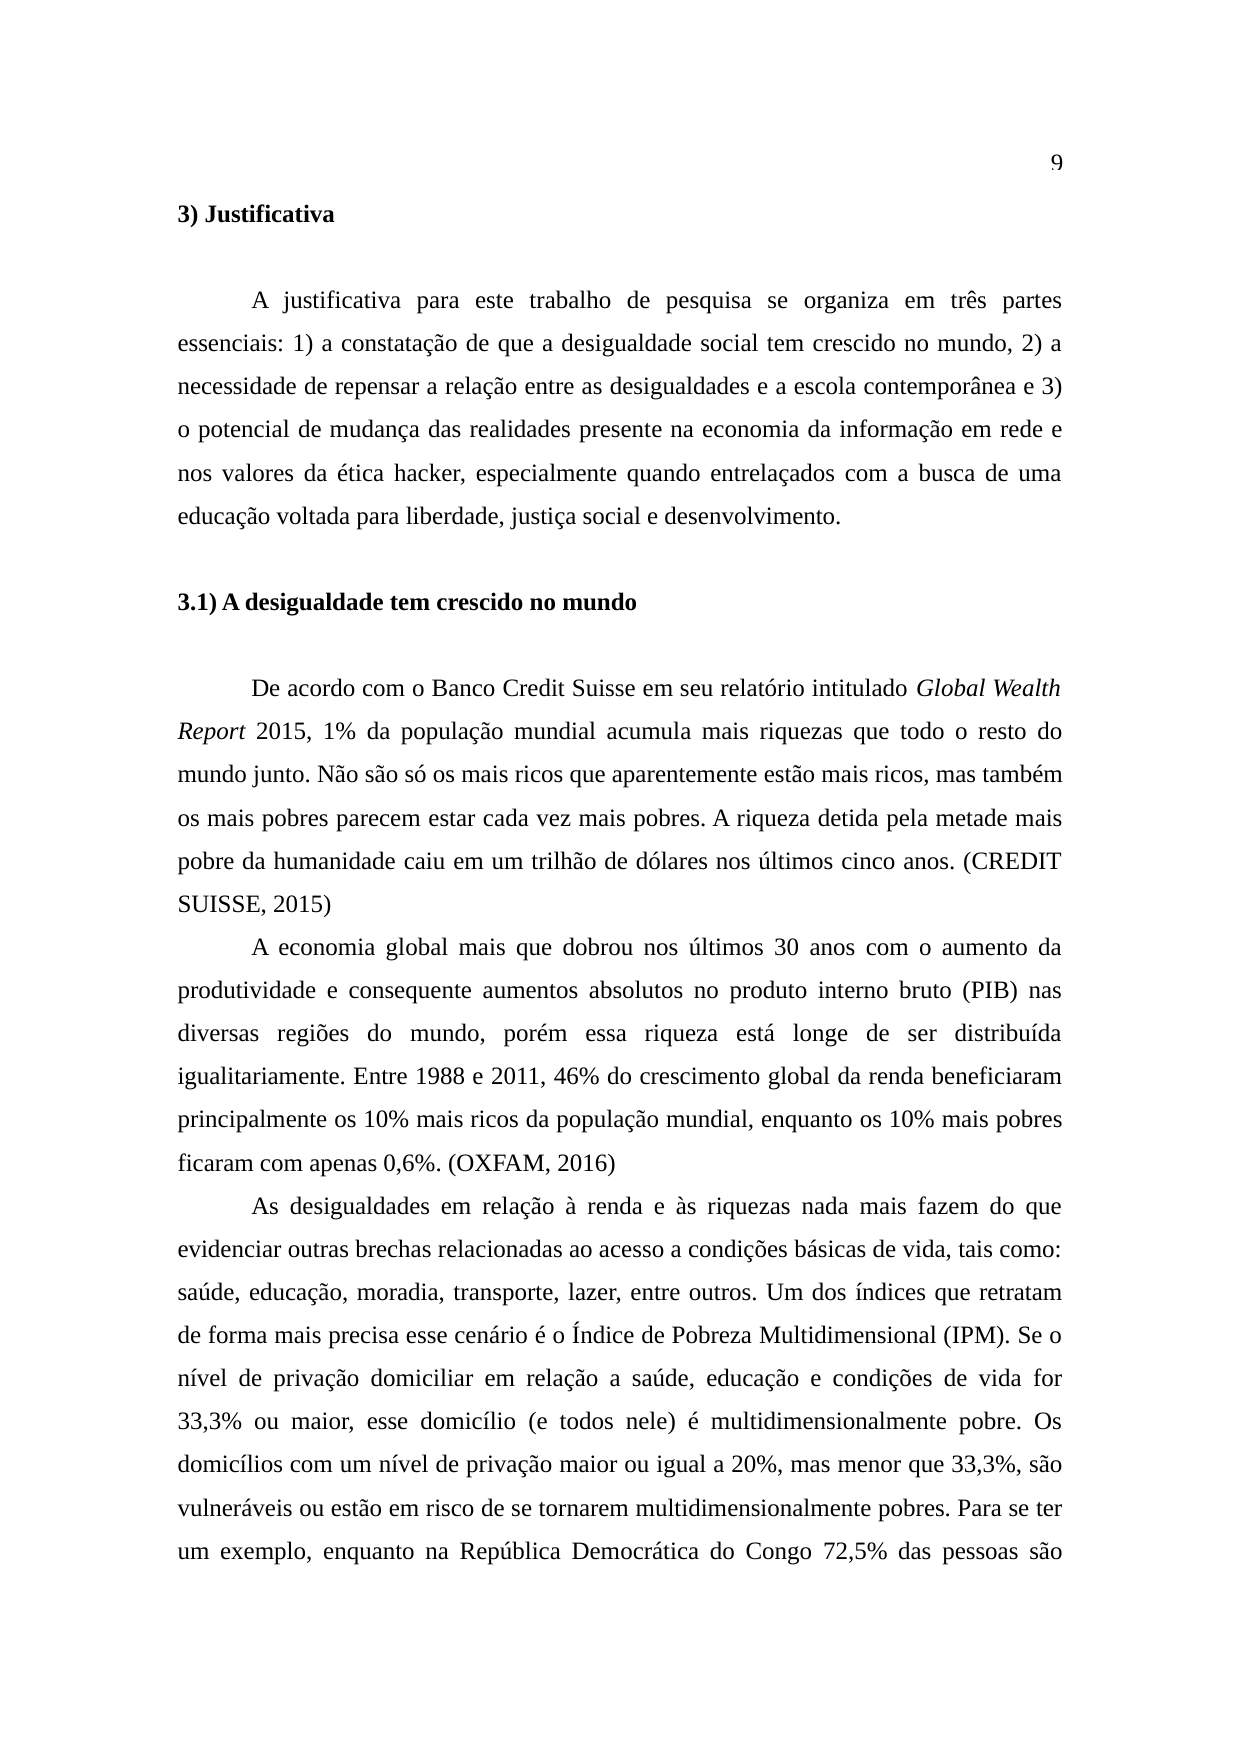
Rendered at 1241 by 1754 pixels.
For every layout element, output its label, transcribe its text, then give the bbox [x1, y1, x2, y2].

text 3.1) A desigualdade tem crescido no mundo [177, 587, 1063, 616]
text 3) Justificativa [177, 199, 1063, 228]
text A justificativa para este trabalho de pesquisa se organiza em três partes essenciais: 1) a constatação de que a desigualdade social tem crescido no mundo, 2) a necessidade de repensar a relação entre as desigualdades e a escola contemporânea e 3) o potencial de mudança das realidades presente na economia da informação em rede e nos valores da ética hacker, especialmente quando entrelaçados com a busca de uma educação voltada para liberdade, justiça social e desenvolvimento. [177, 285, 1063, 529]
text As desigualdades em relação à renda e às riquezas nada mais fazem do que evidenciar outras brechas relacionadas ao acesso a condições básicas de vida, tais como: saúde, educação, moradia, transporte, lazer, entre outros. Um dos índices que retratam de forma mais precisa esse cenário é o Índice de Pobreza Multidimensional (IPM). Se o nível de privação domiciliar em relação a saúde, educação e condições de vida for 33,3% ou maior, esse domicílio (e todos nele) é multidimensionalmente pobre. Os domicílios com um nível de privação maior ou igual a 20%, mas menor que 33,3%, são vulneráveis ou estão em risco de se tornarem multidimensionalmente pobres. Para se ter um exemplo, enquanto na República Democrática do Congo 72,5% das pessoas são [177, 1191, 1063, 1564]
text A economia global mais que dobrou nos últimos 30 anos com o aumento da produtividade e consequente aumentos absolutos no produto interno bruto (PIB) nas diversas regiões do mundo, porém essa riqueza está longe de ser distribuída igualitariamente. Entre 1988 e 2011, 46% do crescimento global da renda beneficiaram principalmente os 10% mais ricos da população mundial, enquanto os 10% mais pobres ficaram com apenas 0,6%. (OXFAM, 2016) [177, 932, 1063, 1176]
text De acordo com o Banco Credit Suisse em seu relatório intitulado Global Wealth Report 2015, 1% da população mundial acumula mais riquezas que todo o resto do mundo junto. Não são só os mais ricos que aparentemente estão mais ricos, mas também os mais pobres parecem estar cada vez mais pobres. A riqueza detida pela metade mais pobre da humanidade caiu em um trilhão de dólares nos últimos cinco anos. (CREDIT SUISSE, 2015) [177, 673, 1063, 918]
